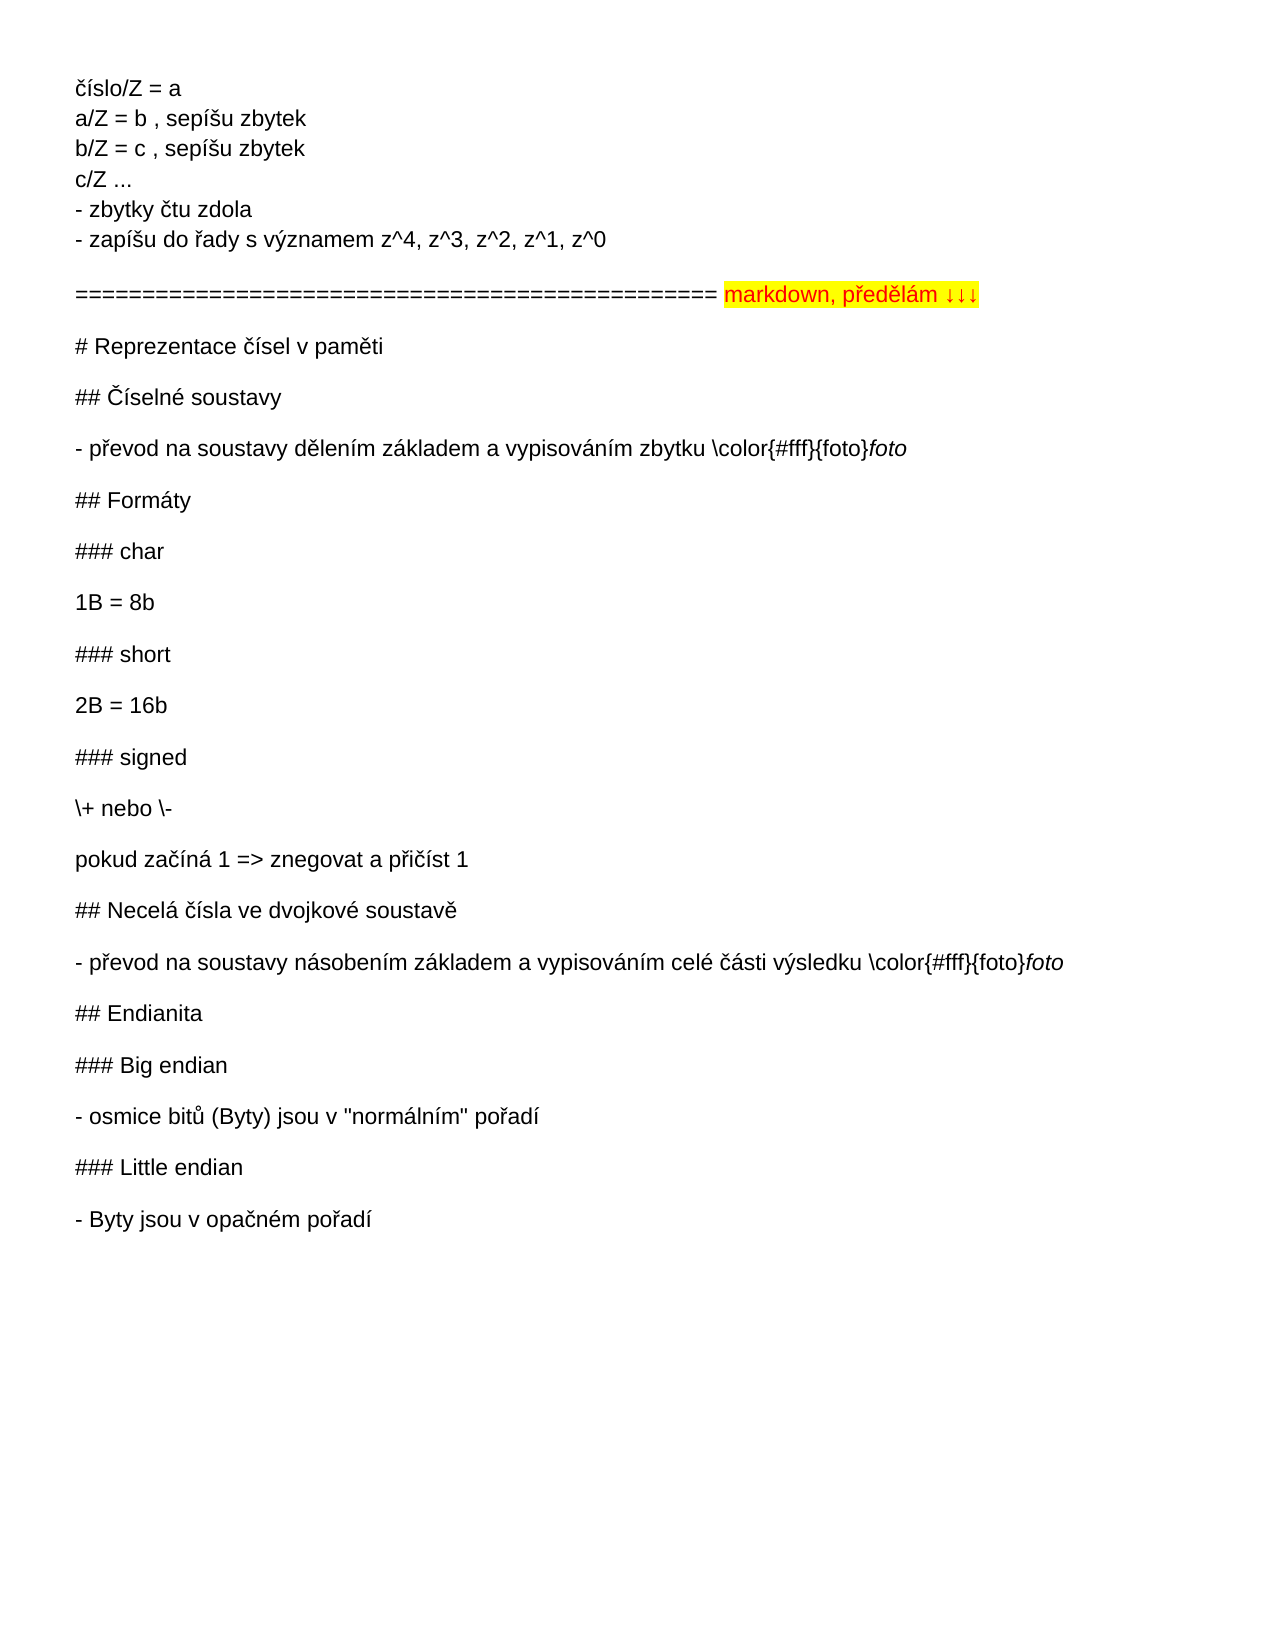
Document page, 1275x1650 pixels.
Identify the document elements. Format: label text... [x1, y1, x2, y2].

text - převod na soustavy dělením základem a vypisováním zbytku \color{#fff}{foto}foto [75, 435, 1200, 462]
text ### signed [75, 743, 1200, 770]
text číslo/Z = a [75, 75, 1200, 101]
text ## Formáty [75, 487, 1200, 513]
text 2B = 16b [75, 692, 1200, 718]
text ================================================ markdown, předělám ↓↓↓ [75, 281, 1200, 308]
text ### short [75, 641, 1200, 667]
text ### char [75, 538, 1200, 564]
text \+ nebo \- [75, 795, 1200, 821]
text - osmice bitů (Byty) jsou v "normálním" pořadí [75, 1103, 1200, 1129]
text 1B = 8b [75, 589, 1200, 616]
text ## Necelá čísla ve dvojkové soustavě [75, 897, 1200, 924]
text ## Číselné soustavy [75, 384, 1200, 410]
text b/Z = c , sepíšu zbytek [75, 135, 1200, 162]
text - převod na soustavy násobením základem a vypisováním celé části výsledku \color{#fff}{foto}foto [75, 949, 1200, 975]
text pokud začíná 1 => znegovat a přičíst 1 [75, 846, 1200, 872]
text c/Z ... [75, 166, 1200, 192]
text ## Endianita [75, 1000, 1200, 1027]
text - Byty jsou v opačném pořadí [75, 1206, 1200, 1232]
text - zapíšu do řady s významem z^4, z^3, z^2, z^1, z^0 [75, 226, 1200, 252]
text a/Z = b , sepíšu zbytek [75, 105, 1200, 132]
text ### Little endian [75, 1154, 1200, 1181]
text # Reprezentace čísel v paměti [75, 333, 1200, 359]
text ### Big endian [75, 1052, 1200, 1078]
text - zbytky čtu zdola [75, 196, 1200, 222]
